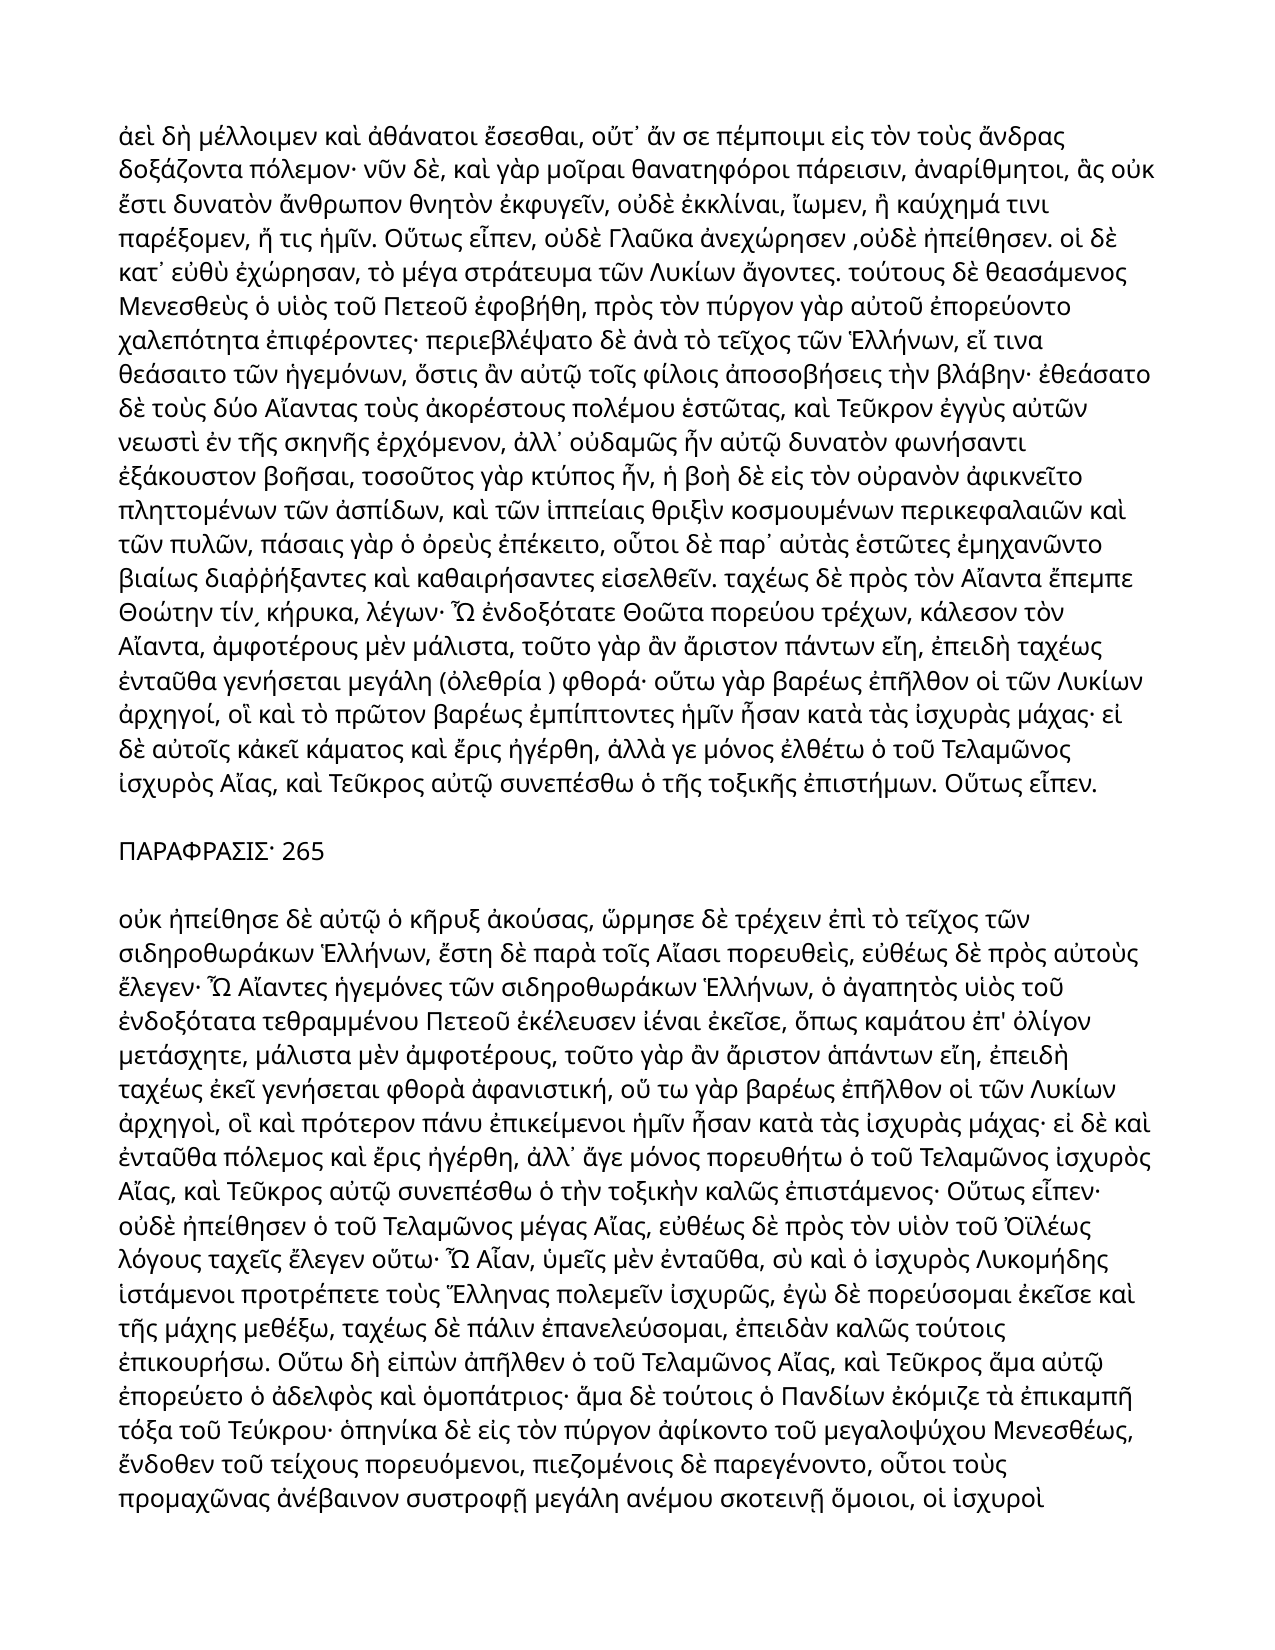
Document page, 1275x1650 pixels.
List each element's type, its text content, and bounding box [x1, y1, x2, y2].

text ΠΑΡΑΦΡΑΣΙΣ· 265 [118, 833, 1157, 867]
text οὐκ ἠπείθησε δὲ αὐτῷ ὁ κῆρυξ ἀκούσας, ὥρμησε δὲ τρέχειν ἐπὶ τὸ τεῖχος τῶν σιδηροθωράκων Ἑλλήνων, ἔστη δὲ παρὰ τοῖς Αἴασι πορευθεὶς, εὐθέως δὲ πρὸς αὐτοὺς ἔλεγεν· Ὦ Αἴαντες ἡγεμόνες τῶν σιδηροθωράκων Ἑλλήνων, ὁ ἀγαπητὸς υἱὸς τοῦ ἐνδοξότατα τεθραμμένου Πετεοῦ ἐκέλευσεν ἰέναι ἐκεῖσε, ὅπως καμάτου ἐπ' ὀλίγον μετάσχητε, μάλιστα μὲν ἀμφοτέρους, τοῦτο γὰρ ἂν ἄριστον ἁπάντων εἴη, ἐπειδὴ ταχέως ἐκεῖ γενήσεται φθορὰ ἀφανιστική, οὕ τω γὰρ βαρέως ἐπῆλθον οἱ τῶν Λυκίων ἀρχηγοὶ, οἳ καὶ πρότερον πάνυ ἐπικείμενοι ἡμῖν ἦσαν κατὰ τὰς ἰσχυρὰς μάχας· εἰ δὲ καὶ ἐνταῦθα πόλεμος καὶ ἔρις ἠγέρθη, ἀλλ᾽ ἄγε μόνος πορευθήτω ὁ τοῦ Τελαμῶνος ἰσχυρὸς Αἴας, καὶ Τεῦκρος αὐτῷ συνεπέσθω ὁ τὴν τοξικὴν καλῶς ἐπιστάμενος· Οὕτως εἶπεν· οὐδὲ ἠπείθησεν ὁ τοῦ Τελαμῶνος μέγας Αἴας, εὐθέως δὲ πρὸς τὸν υἱὸν τοῦ Ὀϊλέως λόγους ταχεῖς ἔλεγεν οὕτω· Ὦ Αἶαν, ὑμεῖς μὲν ἐνταῦθα, σὺ καὶ ὁ ἰσχυρὸς Λυκομήδης ἱστάμενοι προτρέπετε τοὺς Ἕλληνας πολεμεῖν ἰσχυρῶς, ἐγὼ δὲ πορεύσομαι ἐκεῖσε καὶ τῆς μάχης μεθέξω, ταχέως δὲ πάλιν ἐπανελεύσομαι, ἐπειδὰν καλῶς τούτοις ἐπικουρήσω. Οὕτω δὴ εἰπὼν ἀπῆλθεν ὁ τοῦ Τελαμῶνος Αἴας, καὶ Τεῦκρος ἅμα αὐτῷ ἐπορεύετο ὁ ἀδελφὸς καὶ ὁμοπάτριος· ἅμα δὲ τούτοις ὁ Πανδίων ἐκόμιζε τὰ ἐπικαμπῆ τόξα τοῦ Τεύκρου· ὁπηνίκα δὲ εἰς τὸν πύργον ἀφίκοντο τοῦ μεγαλοψύχου Μενεσθέως, ἔνδοθεν τοῦ τείχους πορευόμενοι, πιεζομένοις δὲ παρεγένοντο, οὗτοι τοὺς προμαχῶνας ἀνέβαινον συστροφῇ μεγάλη ανέμου σκοτεινῇ ὅμοιοι, οἱ ἰσχυροὶ [118, 902, 1157, 1515]
text ἀεὶ δὴ μέλλοιμεν καὶ ἀθάνατοι ἔσεσθαι, οὔτ᾽ ἄν σε πέμποιμι εἰς τὸν τοὺς ἄνδρας δοξάζοντα πόλεμον· νῦν δὲ, καὶ γὰρ μοῖραι θανατηφόροι πάρεισιν, ἀναρίθμητοι, ἃς οὐκ ἔστι δυνατὸν ἄνθρωπον θνητὸν ἐκφυγεῖν, οὐδὲ ἐκκλίναι, ἴωμεν, ἢ καύχημά τινι παρέξομεν, ἤ τις ἡμῖν. Οὕτως εἶπεν, οὐδὲ Γλαῦκα ἀνεχώρησεν ,οὐδὲ ἠπείθησεν. οἱ δὲ κατ᾽ εὐθὺ ἐχώρησαν, τὸ μέγα στράτευμα τῶν Λυκίων ἄγοντες. τούτους δὲ θεασάμενος Μενεσθεὺς ὁ υἱὸς τοῦ Πετεοῦ ἐφοβήθη, πρὸς τὸν πύργον γὰρ αὐτοῦ ἐπορεύοντο χαλεπότητα ἐπιφέροντες· περιεβλέψατο δὲ ἀνὰ τὸ τεῖχος τῶν Ἑλλήνων, εἴ τινα θεάσαιτο τῶν ἡγεμόνων, ὅστις ἂν αὐτῷ τοῖς φίλοις ἀποσοβήσεις τὴν βλάβην· ἐθεάσατο δὲ τοὺς δύο Αἴαντας τοὺς ἀκορέστους πολέμου ἑστῶτας, καὶ Τεῦκρον ἐγγὺς αὐτῶν νεωστὶ ἐν τῆς σκηνῆς ἐρχόμενον, ἀλλ᾽ οὐδαμῶς ἦν αὐτῷ δυνατὸν φωνήσαντι ἐξάκουστον βοῆσαι, τοσοῦτος γὰρ κτύπος ἦν, ἡ βοὴ δὲ εἰς τὸν οὐρανὸν ἀφικνεῖτο πληττομένων τῶν ἀσπίδων, καὶ τῶν ἱππείαις θριξὶν κοσμουμένων περικεφαλαιῶν καὶ τῶν πυλῶν, πάσαις γὰρ ὁ ὀρεὺς ἐπέκειτο, οὗτοι δὲ παρ᾽ αὐτὰς ἑστῶτες ἐμηχανῶντο βιαίως διαῤῥήξαντες καὶ καθαιρήσαντες εἰσελθεῖν. ταχέως δὲ πρὸς τὸν Αἴαντα ἔπεμπε Θοώτην τίν͵ κήρυκα, λέγων· Ὦ ἐνδοξότατε Θοῶτα πορεύου τρέχων, κάλεσον τὸν Αἴαντα, ἀμφοτέρους μὲν μάλιστα, τοῦτο γὰρ ἂν ἄριστον πάντων εἴη, ἐπειδὴ ταχέως ἐνταῦθα γενήσεται μεγάλη (ὀλεθρία ) φθορά· οὕτω γὰρ βαρέως ἐπῆλθον οἱ τῶν Λυκίων ἀρχηγοί, οἳ καὶ τὸ πρῶτον βαρέως ἐμπίπτοντες ἡμῖν ἦσαν κατὰ τὰς ἰσχυρὰς μάχας· εἰ δὲ αὐτοῖς κἀκεῖ κάματος καὶ ἔρις ἠγέρθη, ἀλλὰ γε μόνος ἐλθέτω ὁ τοῦ Τελαμῶνος ἰσχυρὸς Αἴας, καὶ Τεῦκρος αὐτῷ συνεπέσθω ὁ τῆς τοξικῆς ἐπιστήμων. Οὕτως εἶπεν. [118, 118, 1157, 799]
